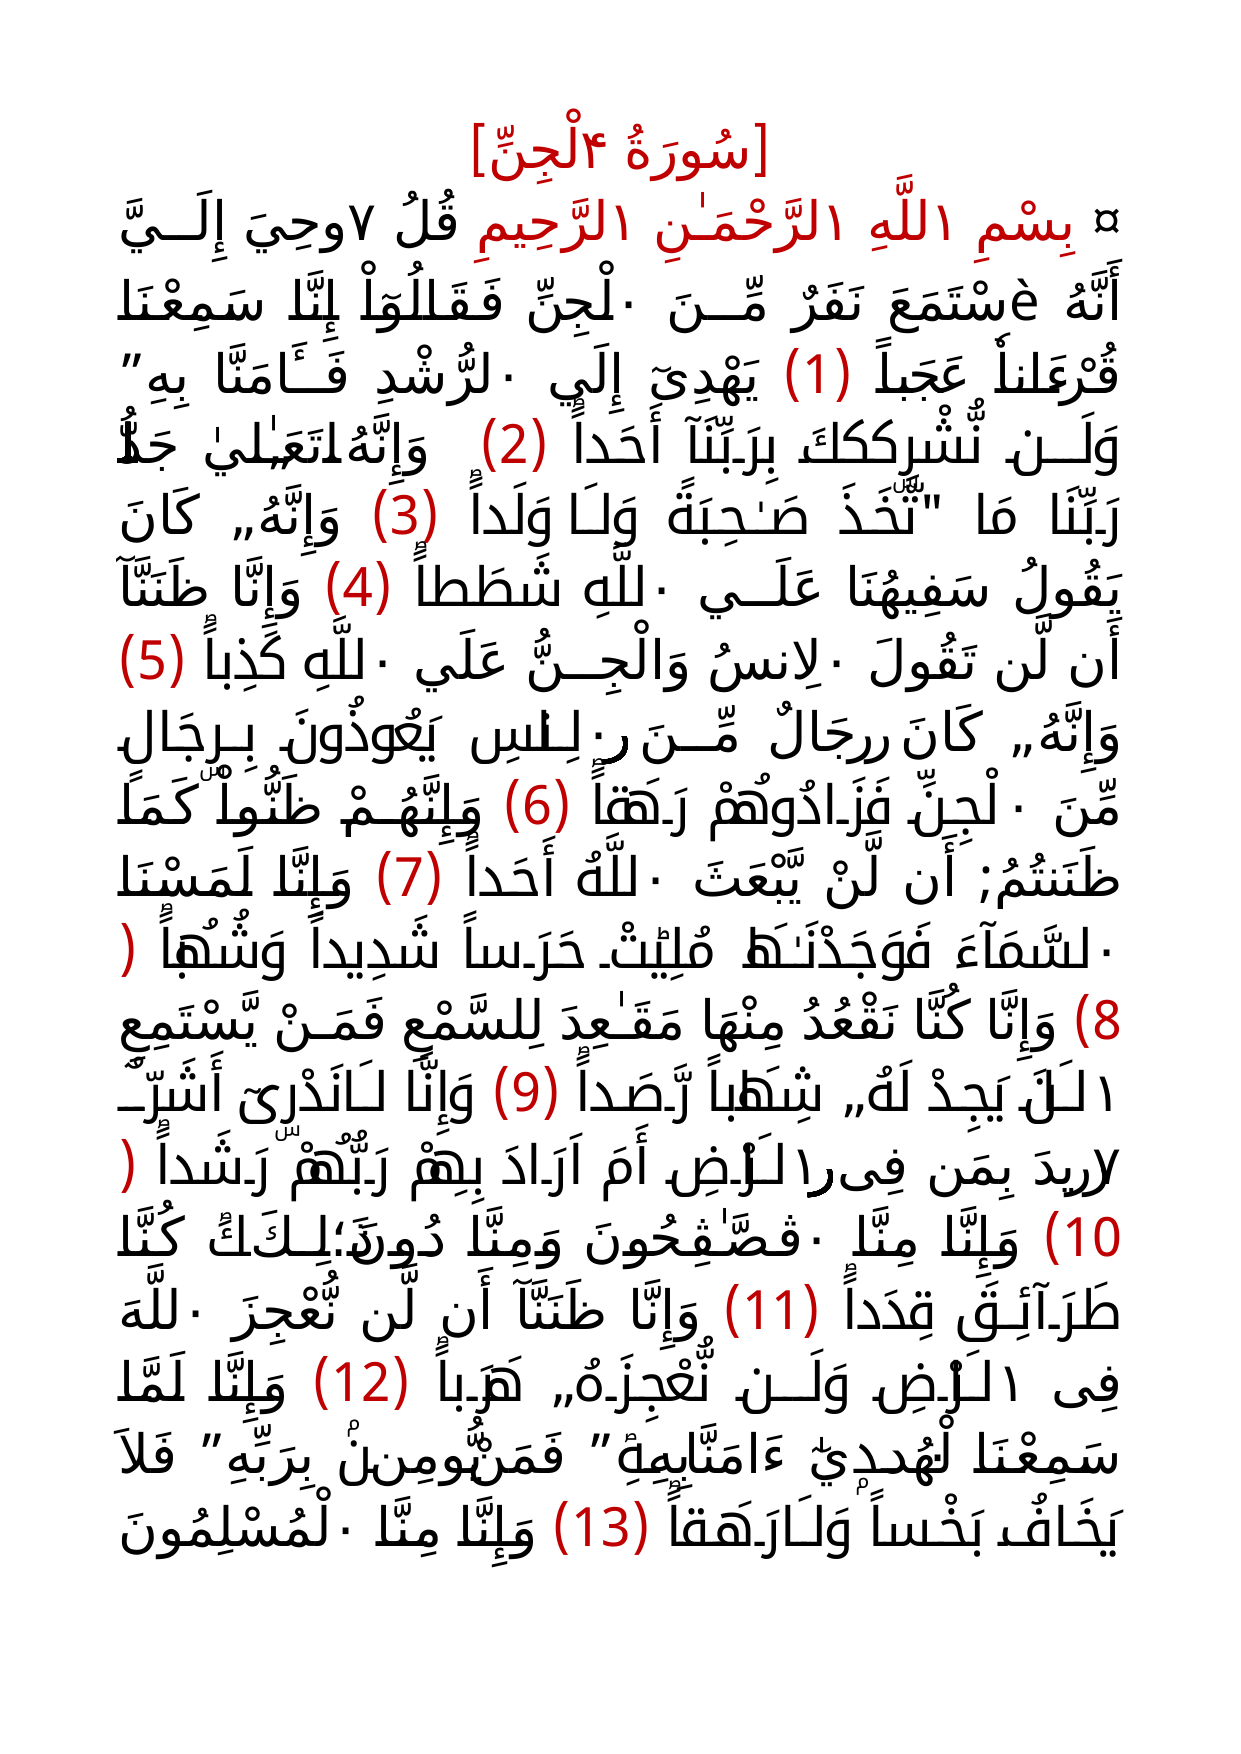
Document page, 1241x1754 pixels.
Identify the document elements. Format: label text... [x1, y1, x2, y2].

subtitle [سُورَةُ ۴لْجِنِّ] [118, 118, 1122, 191]
text ¤ بِسْمِ ۱للَّهِ ۱لرَّحْمَـٰنِ ۱لرَّحِيمِ قُلُ ۷وحِيَ إِلَــيَّ أَنَّهُ èسْتَمَعَ نَفَرٌ مِّــنَ ۰لْجِنِّ فَقَالُوٓاْ إِنَّا سَمِعْنَا قُرْءَاناٗ عَجَباً (1) يَهْدِىٓ إِلَي ۰لرُّشْدِ فَــَٔامَنَّا بِهِ” وَلَــن نُّشْرۣكككَ بِرَبِّنَآ أَحَداًؐ (2) وَإِنَّهُ„ تَعَـٰلۭيٰ جَدُّ رَبِّنَا مَا "تَّخَذَ صَـٰحِبَةً وَلاَ وَلَداًؐ (3) وَإِنَّهُ„ كَانَ يَقُولُ سَفِيهُنَا عَلَــي ۰للَّهِ شَطَطاًؐ (4) وَإِنَّا ظَنَنَّآ أَن لَّن تَقُولَ ۰لِانسُ وَالْجِــنُّ عَلَي ۰للَّهِ كَذِباًؐ (5) وَإِنَّهُ„ كَانَ رۣجَالٌ مِّــنَ ۰لِانسِ يَعُوذُونَ بِـرۣجَالٍ مِّنَ ۰لْجِنِّ فَزَادُوهُمْ رَهَقاًؐ (6) وَإِنَّهُمْ ظَنُّواْ كَمَا ظَنَنتُمُ; أَن لَّنْ يَّبْعَثَ ۰للَّهُ أَحَداًؐ (7) وَإِنَّا لَمَسْنَا ۰لسَّمَآءَ فَوَجَدْنَـٰهَا مُلِيؕتْ حَرَساً شَدِيداً وَشُهُباًؐ (8) وَإِنَّا كُنَّا نَقْعُدُ مِنْهَا مَقَـٰعِدَ لِلسَّمْعِ فَمَـنْ يَّسْتَمِعِ ۱لاَنَ يَجِدْ لَهُ„ شِهَاباً رَّصَداًؐ (9) وَإِنَّا لاَ نَدْرۣىٓ أَشَرّﹲ ۷رۣيدَ بِمَن فِى ۱لاَرْضِ أَمَ اَرَادَ بِهِمْ رَبُّهُمْ رَشَداًؐ (10) وَإِنَّا مِنَّا ۰ڤصَّـٰڤِحُونَ وَمِنَّا دُونَ ذَ؛لِــكَؐ كُنَّا طَرَآئِـقَ قِدَداًؐ (11) وَإِنَّا ظَنَنَّآ أَن لَّن نُّعْجِزَ ۰للَّهَ فِى ۱لاَرْضِ وَلَــن نُّعْجِزَهُ„ هَرَباًؐ (12) وَإِنَّا لَمَّا سَمِعْنَا ۰لْهُدۭيٰٓ ءَامَنَّا بِهِؐ” فَمَنْ يُّومِنۢ بِرَبِّهِ” فَلاَ يَخَافُ بَخْساً وَلاَ رَهَـقاًؐ (13) وَإِنَّا مِنَّا ۰لْمُسْلِمُونَ وَمِنَّا ۰لْقَـٰسِطُونَؐ فَمَنَ اَسْلَمَ فَٱُوْلَئِــكَ تَحَرَّوْاْ رَشَداًؐ (14) وَأَمَّا ۰لْقَـٰسِطُونَ فَكَانُواْ لِجَهَنَّمَ حَطَباًؐ (15) وَأَن لَّوۣ 'سْتَقَـٰمُواْ عَلَــي ۰لطَّرۣيقَةِ لَأَسْقَيْنَـٰهُم مَّآءٗ غَدَقاً (16) لِّنَفْتِنَهُمْ فِيهِؐ وَمَنْ يُّعْرۣضضضْ عَن ذِكْرۣ رَبِّهِ” نَسْلُكْهُ عَذَاباً صَعَداًؐ (17) وَأَنَّ ۰ڤْمَسَـٰجِدَ لِلهِ فَلاَ تَدْعُواْ مَعَ ۰للَّهِ أَحَداًؐ (18) وَإِنَّهُ„ لَمَّا قَامَ عَبْدُ ۴للَّهِ يَدْعُوهُ كَادُواْ يَكُونُونَ عَلَيْهِ لِبَداًؐ (19) قَالَ إِنَّمَآ أَدْعُواْ رَبِّى وَلآَ ٱُشْرۣكككُ بِهِ“ أَحَداًؐ (20) قُـلِ اِنِّى لآَ أَمْلِــكُ لَكُمْ ضَرّاً وَلاَ رَشَداًؐ (21) قُـلِ اِنِّى لَنْ يُّجِيرَنِى مِــنَ ۰للَّهِ أَحَدٌ وَلَنَ اَجِدَ مِن دُونِهِ” مُڤْتَحَداٗ (22) اِلاَّ بَچَغاً مِّــنَ ۰للَّهِ وَرۣسَـٰچَتِهِؐ” ® وَمَنْ يَّعْـصِ ۱للَّهَ وَرَسُولَهُ„ فَإِنَّ لَهُ„ نَارَ جَهَنَّمَ خَـٰلِدِينَ فِيهَآ أَبَداٗؐ (23) حَتَّـيٰٓ إِذَا رَأَوْاْ مَا يُوعَدُونَ فَسَيَعْلَمُونَ مَــنَ اَضْعَفُ نَاصِراً وَأَقَــلُّ عَدَداًؐ (24) قُـلِ اِنَ اَدْرۣىٓ أَقَرۣيبٌ مَّا تُوعَدُونَ أَمْ يَجْعَلُ لَهُ„ رَبِّيَ أَمَداٗؐ (25) عَـٰلِمُ ۴لْغَيْبِ فَلاَ يُظْهِرُ عَلَيٰ غَيْبِهِ“ أَحَداٗ (26) اِلاَّ مَنِ 'رْتَضۭيٰ مِن رَّسُولٍ فَإِنَّهُ„ يَسْلُــكُ مِنۢ بَيْـنِ يَدَيْهِ وَمِــنْ خَلْفِهِ” رَصَداً (27) لِّيَعْلَمَ أَننن قَدَ اَبْلَغُواْ رۣسَـٰچَتِ رَبِّهِمْ وَأَحَاطَ بِمَا لَدَيْهِمْ وَأَحْصۭــيٰ كُلَّ شَيْءٖ عَدَداً (28) [118, 191, 1122, 1568]
